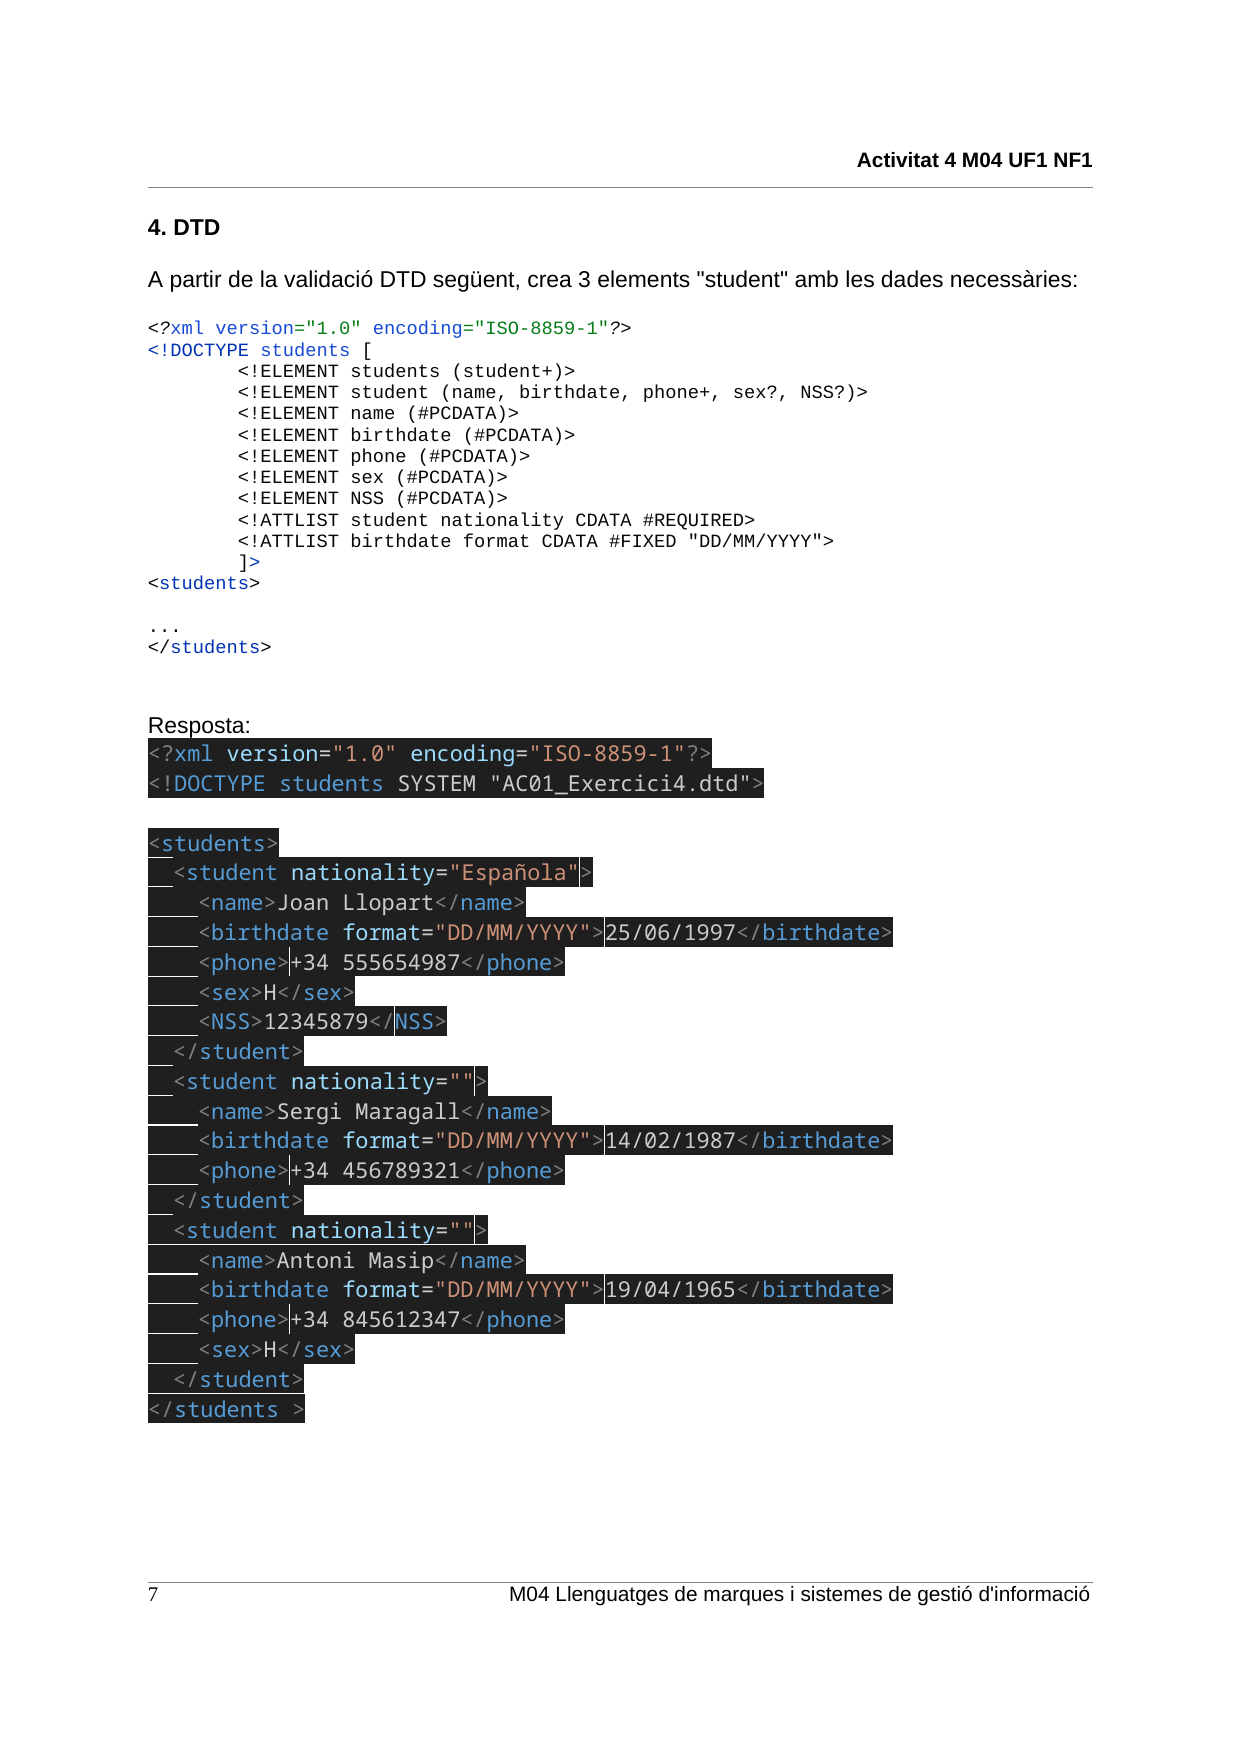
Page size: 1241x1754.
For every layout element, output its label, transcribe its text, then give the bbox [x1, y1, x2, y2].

text <NSS>12345879</NSS> [148, 1006, 1093, 1036]
text <name>Antoni Masip</name> [148, 1244, 1093, 1274]
text <students> [148, 827, 1093, 857]
text </student> [148, 1185, 1093, 1215]
text <student nationality=""> [148, 1066, 1093, 1096]
text </students > [148, 1393, 1093, 1423]
text <phone>+34 456789321</phone> [148, 1155, 1093, 1185]
text </students> [148, 638, 1093, 659]
text <birthdate format="DD/MM/YYYY">14/02/1987</birthdate> [148, 1125, 1093, 1155]
text <name>Sergi Maragall</name> [148, 1096, 1093, 1125]
text </student> [148, 1036, 1093, 1066]
text <!DOCTYPE students SYSTEM "AC01_Exercici4.dtd"> [148, 768, 1093, 798]
text <name>Joan Llopart</name> [148, 887, 1093, 917]
text <sex>H</sex> [148, 976, 1093, 1006]
text <birthdate format="DD/MM/YYYY">25/06/1997</birthdate> [148, 917, 1093, 947]
text <birthdate format="DD/MM/YYYY">19/04/1965</birthdate> [148, 1274, 1093, 1304]
text Resposta: [148, 712, 1093, 738]
text <student nationality=""> [148, 1215, 1093, 1244]
text <student nationality="Española"> [148, 857, 1093, 887]
text ... [148, 617, 1093, 638]
text <phone>+34 555654987</phone> [148, 947, 1093, 976]
text <?xml version="1.0" encoding="ISO-8859-1"?> <!DOCTYPE students [ <!ELEMENT students (student+)> <!ELEMENT student (name, birthdate, phone+, sex?, NSS?)> <!ELEMENT name (#PCDATA)> <!ELEMENT birthdate (#PCDATA)> <!ELEMENT phone (#PCDATA)> <!ELEMENT sex (#PCDATA)> <!ELEMENT NSS (#PCDATA)> <!ATTLIST student nationality CDATA #REQUIRED> <!ATTLIST birthdate format CDATA #FIXED "DD/MM/YYYY"> ]> <students> [148, 319, 1093, 595]
text A partir de la validació DTD següent, crea 3 elements "student" amb les dades necessàries: [148, 266, 1093, 293]
text <phone>+34 845612347</phone> [148, 1304, 1093, 1334]
text </student> [148, 1364, 1093, 1393]
text <?xml version="1.0" encoding="ISO-8859-1"?> [148, 738, 1093, 768]
text <sex>H</sex> [148, 1334, 1093, 1364]
text 4. DTD [148, 214, 1093, 240]
